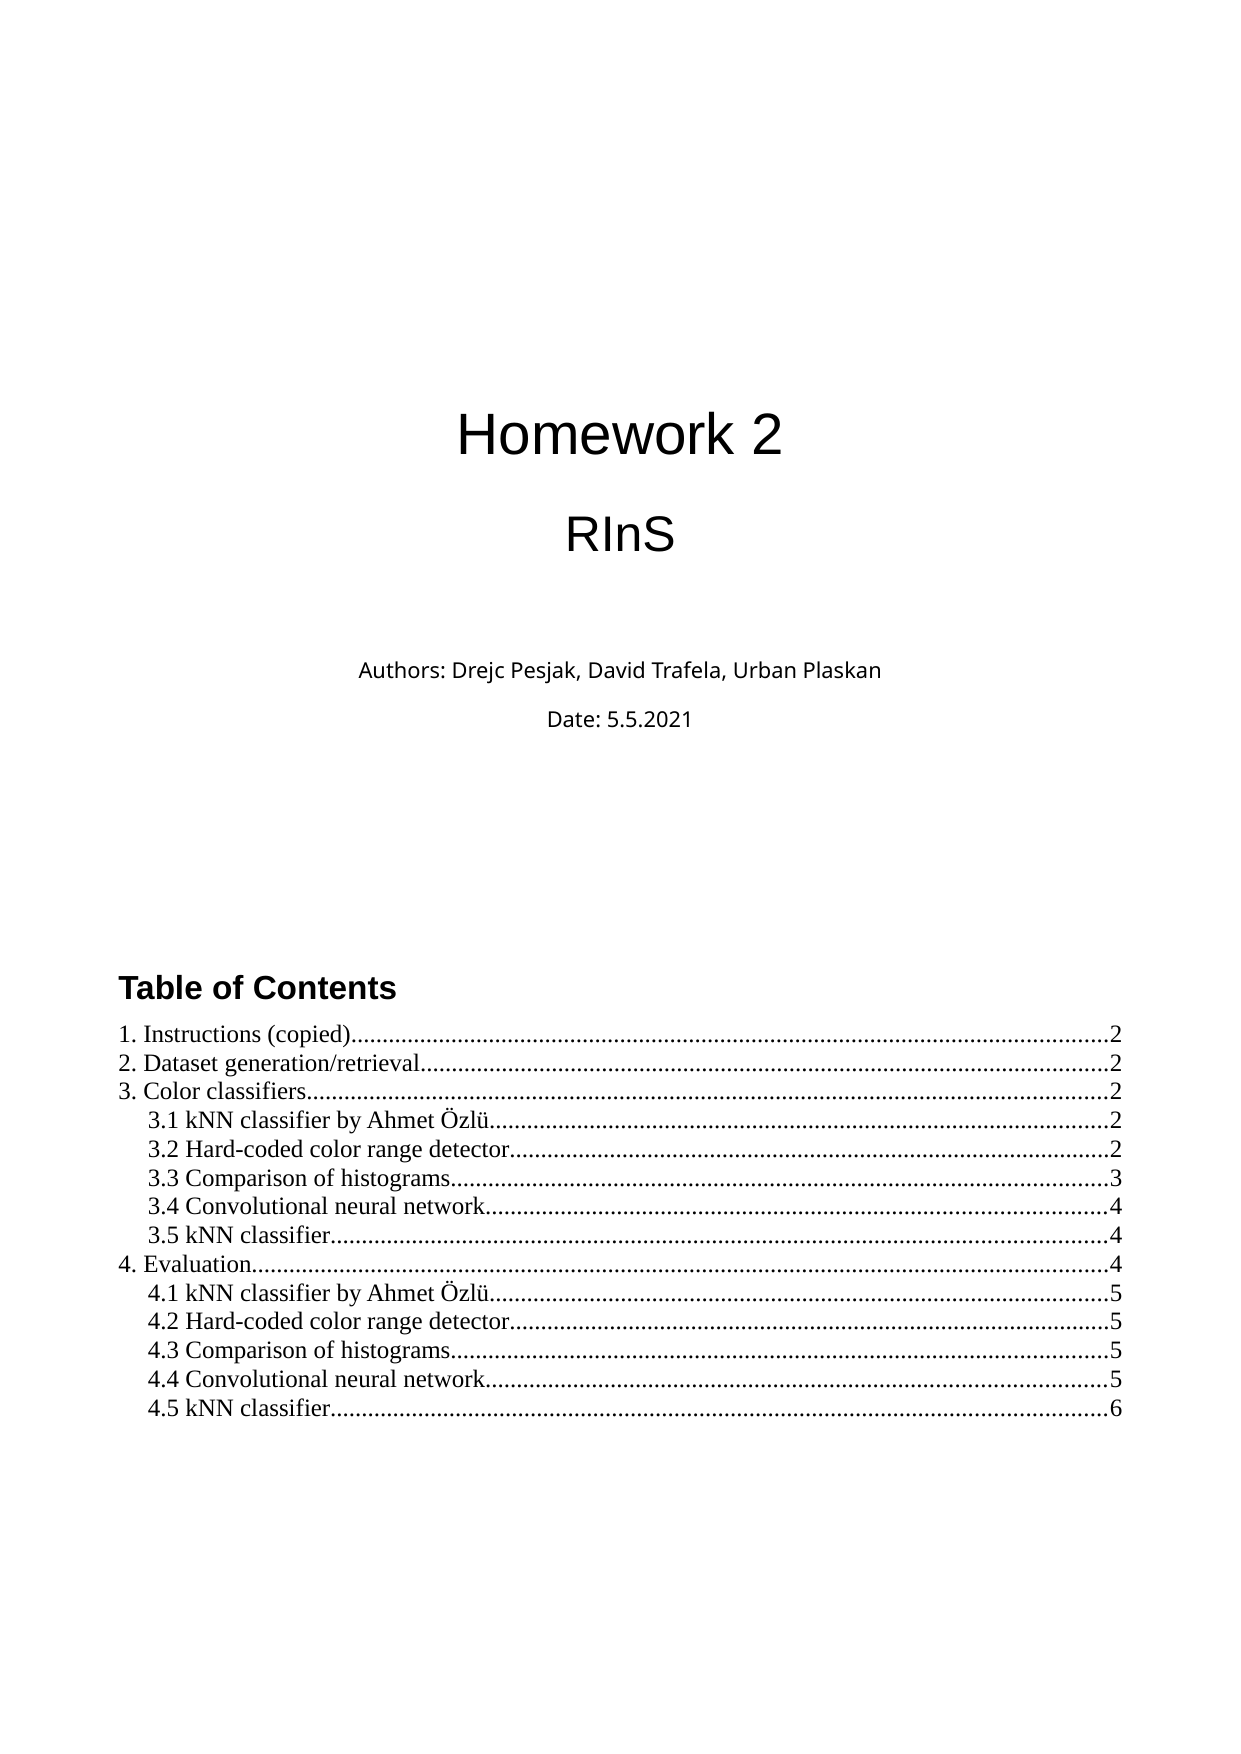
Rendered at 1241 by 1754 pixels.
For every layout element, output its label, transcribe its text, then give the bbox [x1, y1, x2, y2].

text 4.1 kNN classifier by Ahmet Özlü 5 [148, 1278, 1122, 1306]
title Homework 2 [118, 400, 1122, 467]
text 3.4 Convolutional neural network 4 [148, 1191, 1122, 1220]
text 1. Instructions (copied) 2 [118, 1019, 1122, 1048]
text Date: 5.5.2021 [118, 704, 1122, 734]
text 4.4 Convolutional neural network 5 [148, 1364, 1122, 1393]
text 3. Color classifiers 2 [118, 1076, 1122, 1105]
text 3.5 kNN classifier 4 [148, 1220, 1122, 1249]
text 2. Dataset generation/retrieval 2 [118, 1048, 1122, 1076]
subtitle Table of Contents [118, 968, 1122, 1006]
text 3.3 Comparison of histograms 3 [148, 1163, 1122, 1191]
text 4.5 kNN classifier 6 [148, 1393, 1122, 1421]
text 3.2 Hard-coded color range detector 2 [148, 1134, 1122, 1163]
title RInS [118, 504, 1122, 562]
text 3.1 kNN classifier by Ahmet Özlü 2 [148, 1105, 1122, 1134]
text 4.2 Hard-coded color range detector 5 [148, 1306, 1122, 1335]
text 4. Evaluation 4 [118, 1249, 1122, 1278]
text Authors: Drejc Pesjak, David Trafela, Urban Plaskan [118, 655, 1122, 685]
text 4.3 Comparison of histograms 5 [148, 1335, 1122, 1364]
